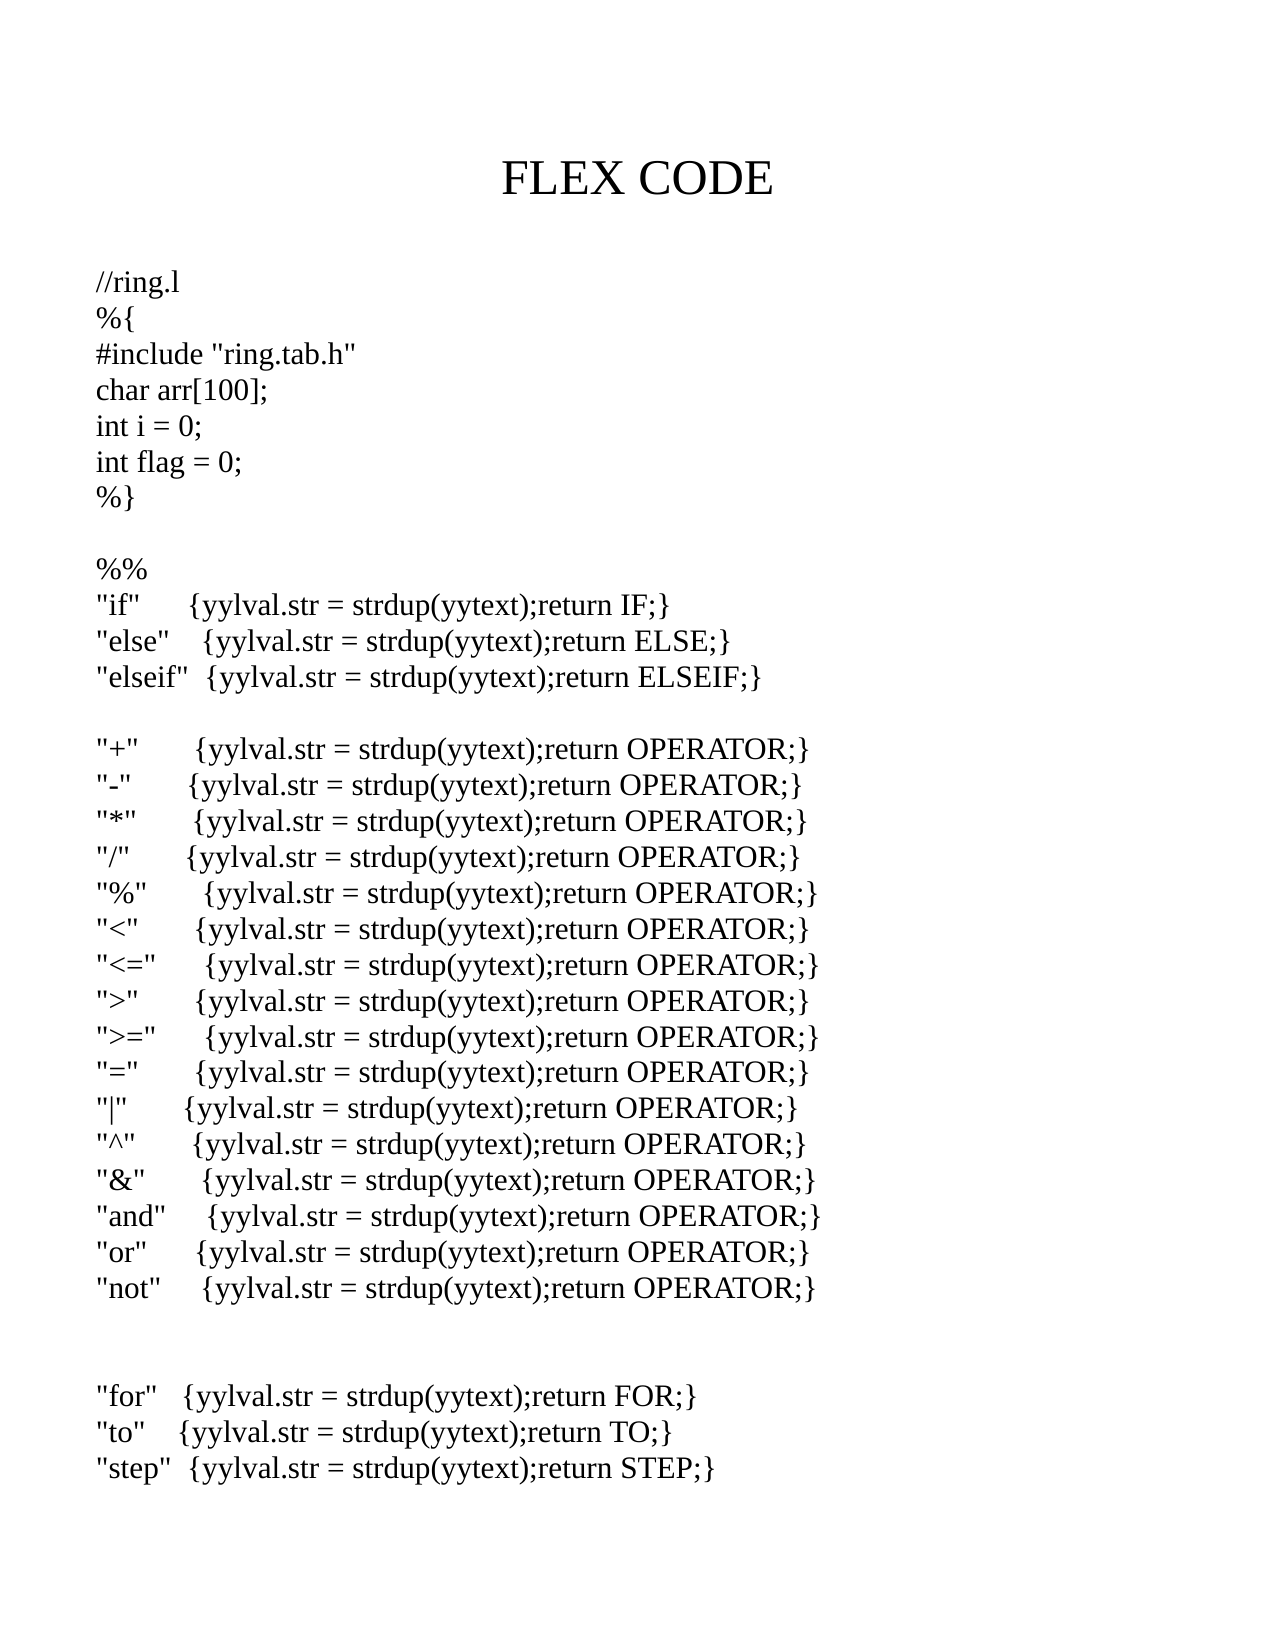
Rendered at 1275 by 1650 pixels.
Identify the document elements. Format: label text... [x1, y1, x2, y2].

text "=" {yylval.str = strdup(yytext);return OPERATOR;} [96, 1054, 1179, 1090]
text "+" {yylval.str = strdup(yytext);return OPERATOR;} [96, 730, 1179, 766]
text %% [96, 551, 1179, 587]
text "if" {yylval.str = strdup(yytext);return IF;} [96, 587, 1179, 622]
text "for" {yylval.str = strdup(yytext);return FOR;} [96, 1377, 1179, 1413]
text "&" {yylval.str = strdup(yytext);return OPERATOR;} [96, 1162, 1179, 1197]
text "%" {yylval.str = strdup(yytext);return OPERATOR;} [96, 874, 1179, 910]
text "else" {yylval.str = strdup(yytext);return ELSE;} [96, 622, 1179, 658]
text "<=" {yylval.str = strdup(yytext);return OPERATOR;} [96, 946, 1179, 982]
text #include "ring.tab.h" [96, 335, 1179, 371]
text %} [96, 479, 1179, 515]
text "to" {yylval.str = strdup(yytext);return TO;} [96, 1413, 1179, 1449]
text "*" {yylval.str = strdup(yytext);return OPERATOR;} [96, 802, 1179, 838]
text //ring.l [96, 263, 1179, 299]
text char arr[100]; [96, 371, 1179, 407]
text "elseif" {yylval.str = strdup(yytext);return ELSEIF;} [96, 658, 1179, 694]
text "/" {yylval.str = strdup(yytext);return OPERATOR;} [96, 838, 1179, 874]
text "|" {yylval.str = strdup(yytext);return OPERATOR;} [96, 1090, 1179, 1126]
text "^" {yylval.str = strdup(yytext);return OPERATOR;} [96, 1126, 1179, 1162]
text "-" {yylval.str = strdup(yytext);return OPERATOR;} [96, 766, 1179, 802]
text ">=" {yylval.str = strdup(yytext);return OPERATOR;} [96, 1018, 1179, 1054]
text int i = 0; [96, 407, 1179, 443]
text "or" {yylval.str = strdup(yytext);return OPERATOR;} [96, 1233, 1179, 1269]
text int flag = 0; [96, 443, 1179, 479]
text "and" {yylval.str = strdup(yytext);return OPERATOR;} [96, 1197, 1179, 1233]
text "not" {yylval.str = strdup(yytext);return OPERATOR;} [96, 1269, 1179, 1305]
text ">" {yylval.str = strdup(yytext);return OPERATOR;} [96, 982, 1179, 1018]
text %{ [96, 299, 1179, 335]
text "step" {yylval.str = strdup(yytext);return STEP;} [96, 1449, 1179, 1485]
text "<" {yylval.str = strdup(yytext);return OPERATOR;} [96, 910, 1179, 946]
text FLEX CODE [96, 148, 1179, 206]
